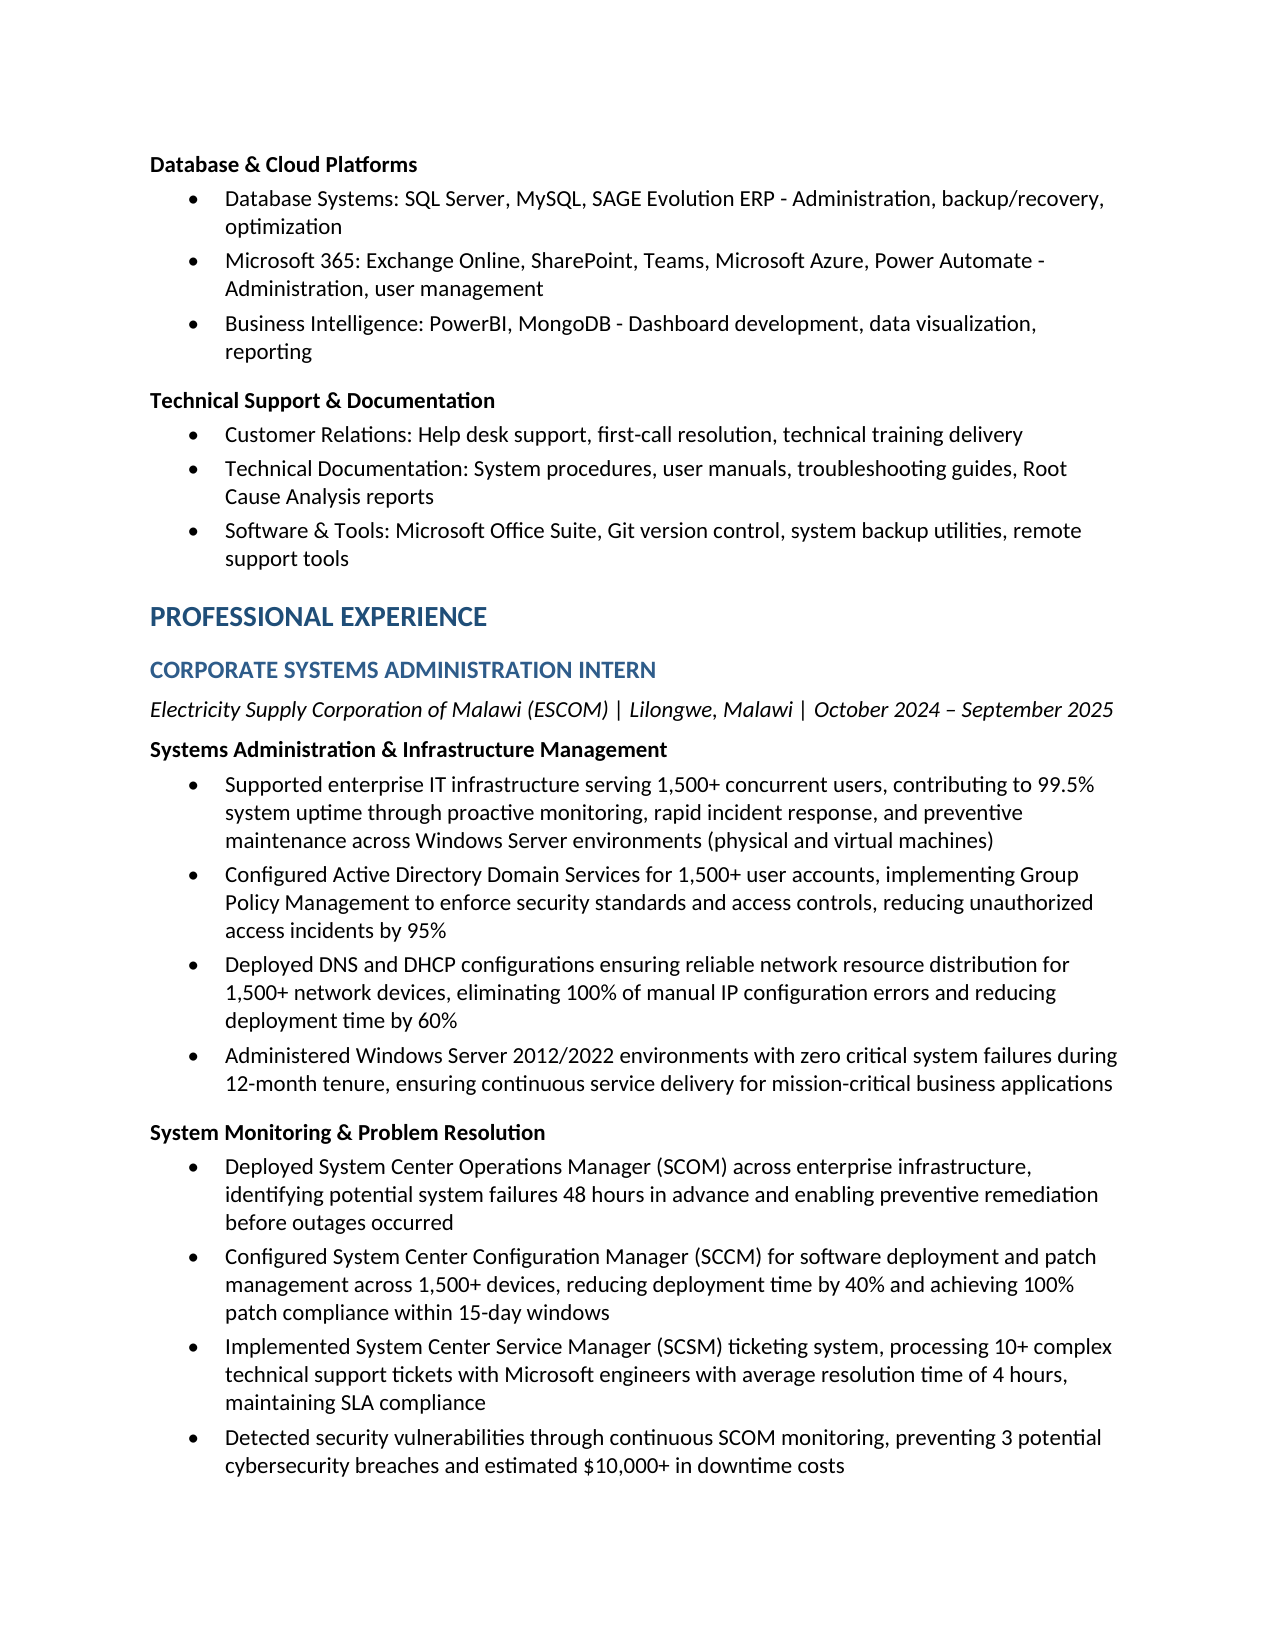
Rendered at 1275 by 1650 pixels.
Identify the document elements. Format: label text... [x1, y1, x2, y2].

list Supported enterprise IT infrastructure serving 1,500+ concurrent users, contributing to 99.5% system uptime through proactive monitoring, rapid incident response, and preventive maintenance across Windows Server environments (physical and virtual machines) [187, 770, 1125, 854]
list Microsoft 365: Exchange Online, SharePoint, Teams, Microsoft Azure, Power Automate - Administration, user management [187, 247, 1125, 303]
list Deployed System Center Operations Manager (SCOM) across enterprise infrastructure, identifying potential system failures 48 hours in advance and enabling preventive remediation before outages occurred [187, 1152, 1125, 1236]
list Detected security vulnerabilities through continuous SCOM monitoring, preventing 3 potential cybersecurity breaches and estimated $10,000+ in downtime costs [187, 1423, 1125, 1479]
list Database Systems: SQL Server, MySQL, SAGE Evolution ERP - Administration, backup/recovery, optimization [187, 184, 1125, 240]
subtitle CORPORATE SYSTEMS ADMINISTRATION INTERN [150, 654, 1125, 684]
list Configured System Center Configuration Manager (SCCM) for software deployment and patch management across 1,500+ devices, reducing deployment time by 40% and achieving 100% patch compliance within 15-day windows [187, 1242, 1125, 1326]
subtitle Database & Cloud Platforms [150, 150, 1125, 178]
subtitle Systems Administration & Infrastructure Management [150, 736, 1125, 763]
list Software & Tools: Microsoft Office Suite, Git version control, system backup utilities, remote support tools [187, 517, 1125, 573]
list Deployed DNS and DHCP configurations ensuring reliable network resource distribution for 1,500+ network devices, eliminating 100% of manual IP configuration errors and reducing deployment time by 60% [187, 950, 1125, 1034]
list Technical Documentation: System procedures, user manuals, troubleshooting guides, Root Cause Analysis reports [187, 454, 1125, 510]
subtitle Technical Support & Documentation [150, 386, 1125, 414]
list Administered Windows Server 2012/2022 environments with zero critical system failures during 12-month tenure, ensuring continuous service delivery for mission-critical business applications [187, 1041, 1125, 1097]
subtitle System Monitoring & Problem Resolution [150, 1118, 1125, 1146]
list Configured Active Directory Domain Services for 1,500+ user accounts, implementing Group Policy Management to enforce security standards and access controls, reducing unauthorized access incidents by 95% [187, 860, 1125, 944]
subtitle PROFESSIONAL EXPERIENCE [150, 598, 1125, 633]
list Implemented System Center Service Manager (SCSM) ticketing system, processing 10+ complex technical support tickets with Microsoft engineers with average resolution time of 4 hours, maintaining SLA compliance [187, 1332, 1125, 1417]
list Business Intelligence: PowerBI, MongoDB - Dashboard development, data visualization, reporting [187, 309, 1125, 365]
list Customer Relations: Help desk support, first-call resolution, technical training delivery [187, 420, 1125, 448]
text Electricity Supply Corporation of Malawi (ESCOM) | Lilongwe, Malawi | October 2024 – September 2025 [150, 695, 1125, 723]
